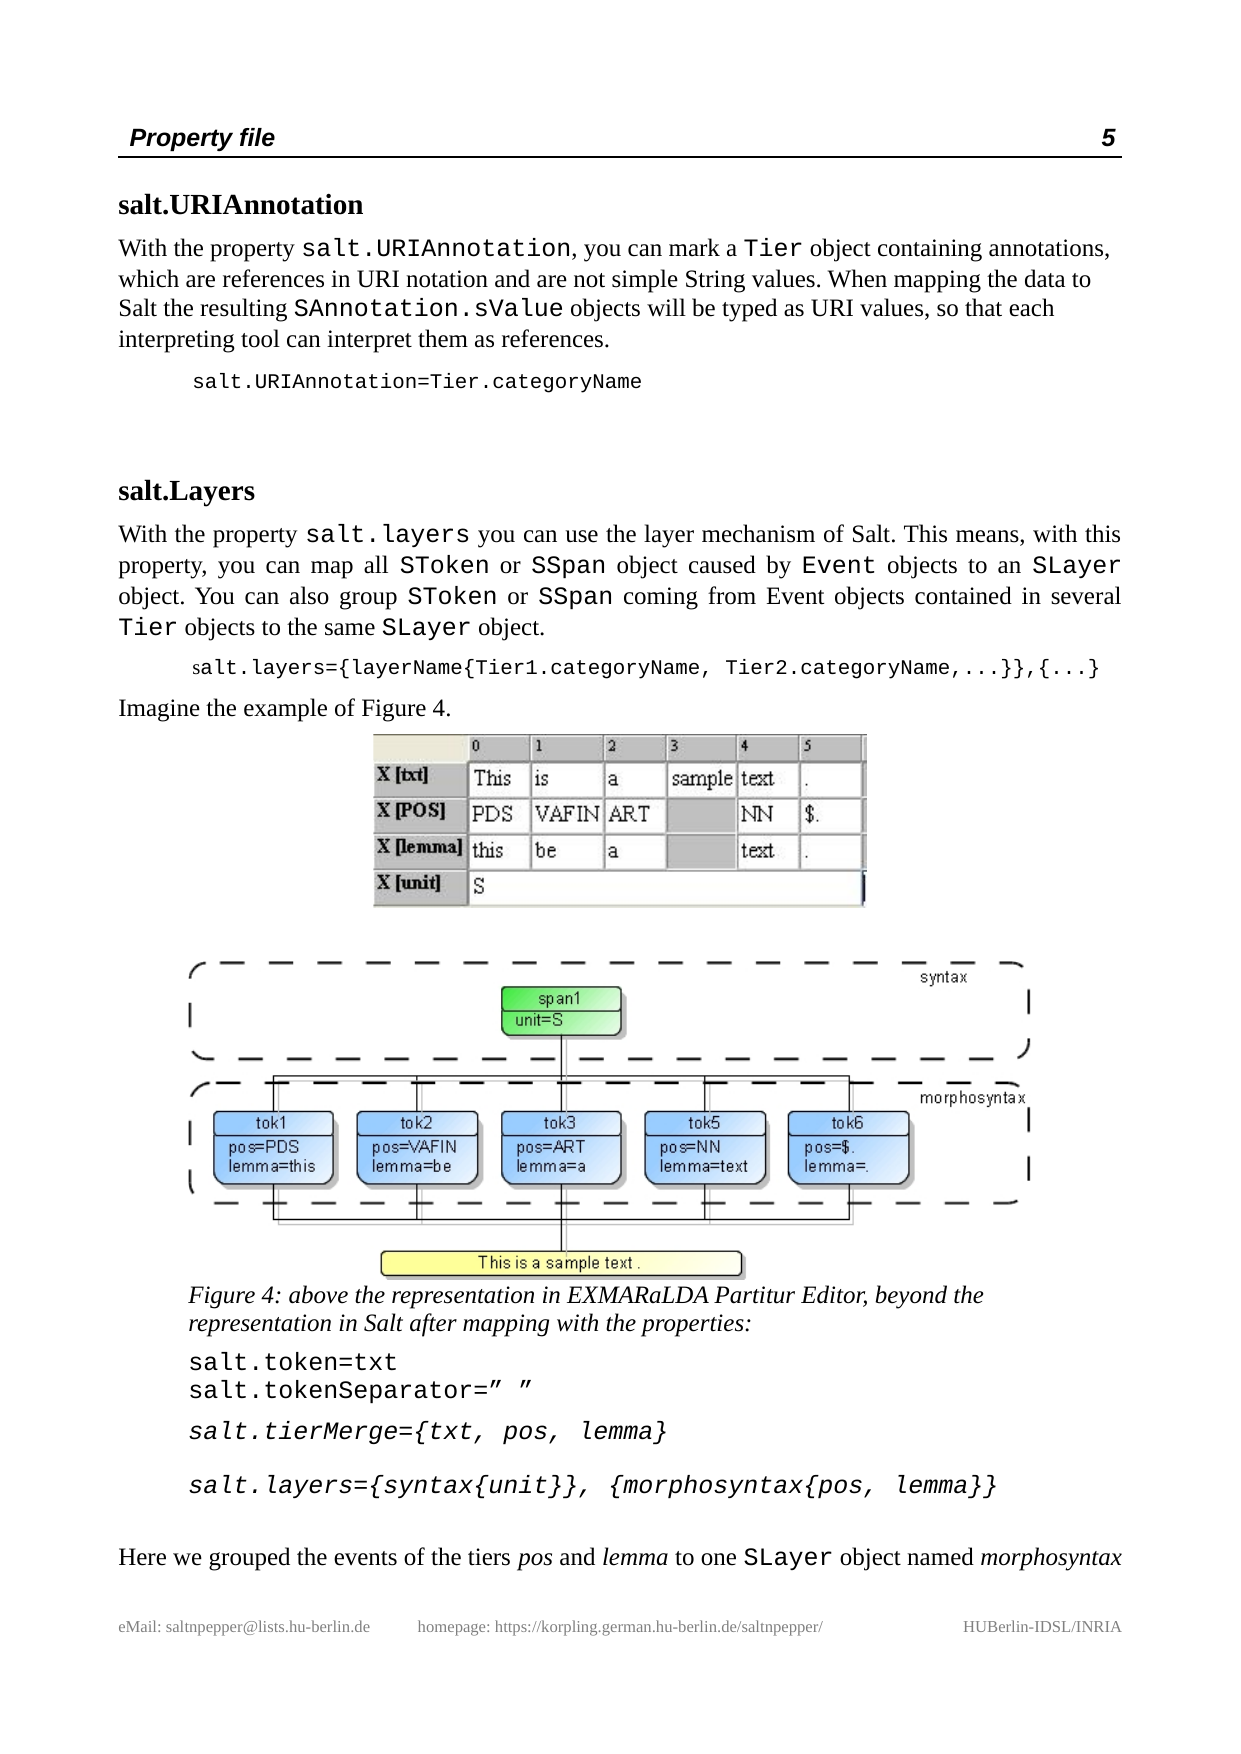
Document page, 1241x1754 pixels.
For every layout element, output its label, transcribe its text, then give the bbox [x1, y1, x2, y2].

text With the property salt.layers you can use the layer mechanism of Salt. This means, with this property, you can map all SToken or SSpan object caused by Event objects to an SLayer object. You can also group SToken or SSpan coming from Event objects contained in several Tier objects to the same SLayer object. [118, 519, 1122, 643]
text With the property salt.URIAnnotation, you can mark a Tier object containing annotations, which are references in URI notation and are not simple String values. When mapping the data to Salt the resulting SAnnotation.sValue objects will be typed as URI values, so that each interpreting tool can interpret them as references. [118, 233, 1122, 352]
text salt.tierMerge={txt, pos, lemma} [188, 1419, 1052, 1447]
text salt.layers={syntax{unit}}, {morphosyntax{pos, lemma}} [188, 1472, 1052, 1501]
picture [188, 961, 1053, 1280]
picture [373, 734, 867, 908]
text Here we grouped the events of the tiers pos and lemma to one SLayer object named morphosyntax [118, 1542, 1122, 1573]
text Figure 4: above the representation in EXMARaLDA Partitur Editor, beyond the representation in Salt after mapping with the properties: [188, 1280, 1052, 1337]
text salt.token=txt [188, 1350, 1052, 1378]
subtitle salt.Layers [118, 473, 1122, 507]
text salt.tokenSeparator=” ” [188, 1378, 1052, 1406]
text salt.URIAnnotation=Tier.categoryName [118, 365, 1122, 394]
text Imagine the example of Figure 4. [118, 693, 1122, 722]
subtitle salt.URIAnnotation [118, 187, 1122, 221]
text salt.layers={layerName{Tier1.categoryName, Tier2.categoryName,...}},{...} [118, 655, 1122, 681]
